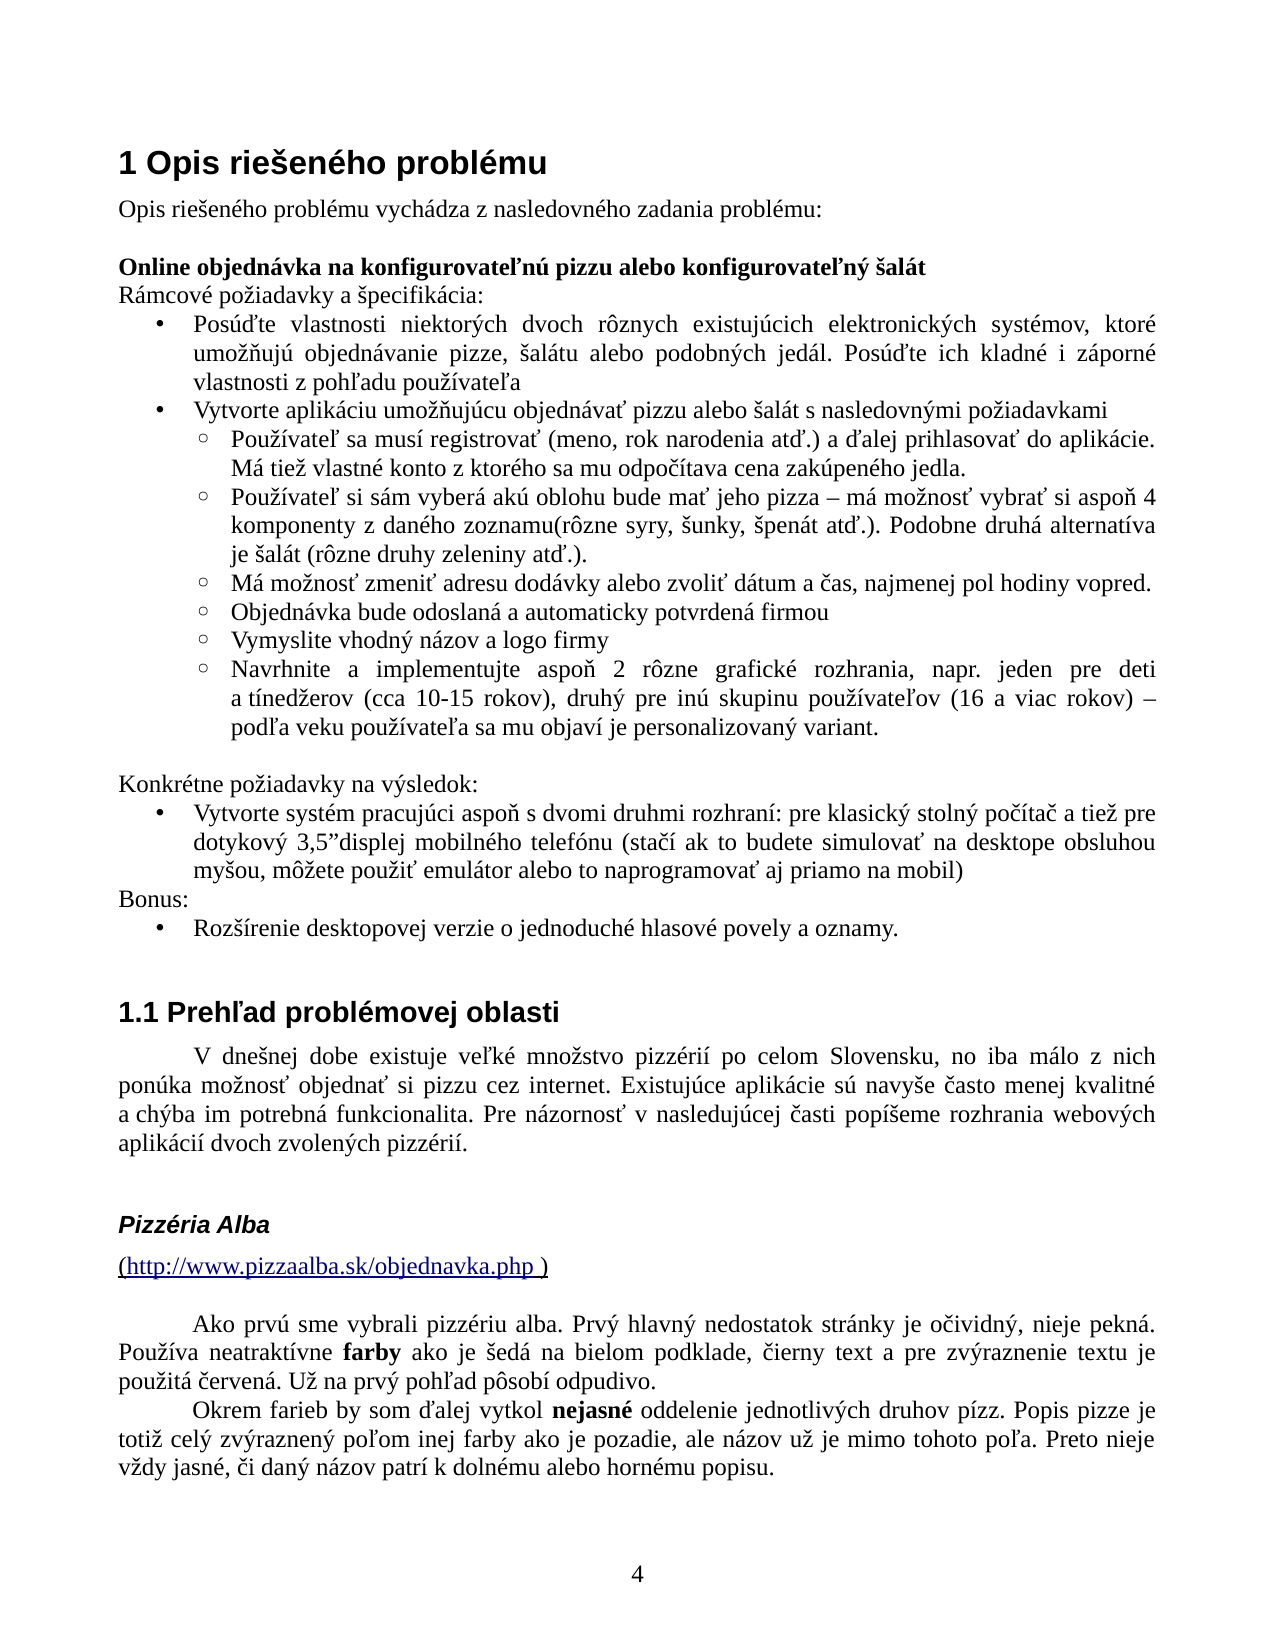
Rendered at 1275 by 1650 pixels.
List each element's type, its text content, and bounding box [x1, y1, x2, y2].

list Posúďte vlastnosti niektorých dvoch rôznych existujúcich elektronických systémov, ktoré umožňujú objednávanie pizze, šalátu alebo podobných jedál. Posúďte ich kladné i záporné vlastnosti z pohľadu používateľa [156, 309, 1157, 395]
subtitle 1 Opis riešeného problému [118, 143, 1157, 182]
list Má možnosť zmeniť adresu dodávky alebo zvoliť dátum a čas, najmenej pol hodiny vopred. [193, 568, 1157, 597]
text V dnešnej dobe existuje veľké množstvo pizzérií po celom Slovensku, no iba málo z nich ponúka možnosť objednať si pizzu cez internet. Existujúce aplikácie sú navyše často menej kvalitné a chýba im potrebná funkcionalita. Pre názornosť v nasledujúcej časti popíšeme rozhrania webových aplikácií dvoch zvolených pizzérií. [118, 1041, 1157, 1156]
text Ako prvú sme vybrali pizzériu alba. Prvý hlavný nedostatok stránky je očividný, nieje pekná. Používa neatraktívne farby ako je šedá na bielom podklade, čierny text a pre zvýraznenie textu je použitá červená. Už na prvý pohľad pôsobí odpudivo. [118, 1309, 1157, 1395]
list Vytvorte aplikáciu umožňujúcu objednávať pizzu alebo šalát s nasledovnými požiadavkami [156, 395, 1157, 424]
list Rozšírenie desktopovej verzie o jednoduché hlasové povely a oznamy. [156, 913, 1157, 942]
text Konkrétne požiadavky na výsledok: [118, 769, 1157, 798]
list Vytvorte systém pracujúci aspoň s dvomi druhmi rozhraní: pre klasický stolný počítač a tiež pre dotykový 3,5”displej mobilného telefónu (stačí ak to budete simulovať na desktope obsluhou myšou, môžete použiť emulátor alebo to naprogramovať aj priamo na mobil) [156, 798, 1157, 884]
text Bonus: [118, 884, 1157, 913]
text Opis riešeného problému vychádza z nasledovného zadania problému: [118, 194, 1157, 223]
text Okrem farieb by som ďalej vytkol nejasné oddelenie jednotlivých druhov pízz. Popis pizze je totiž celý zvýraznený poľom inej farby ako je pozadie, ale názov už je mimo tohoto poľa. Preto nieje vždy jasné, či daný názov patrí k dolnému alebo hornému popisu. [118, 1395, 1157, 1481]
list Používateľ sa musí registrovať (meno, rok narodenia atď.) a ďalej prihlasovať do aplikácie. Má tiež vlastné konto z ktorého sa mu odpočítava cena zakúpeného jedla. [193, 424, 1157, 482]
subtitle 1.1 Prehľad problémovej oblasti [118, 995, 1157, 1029]
subtitle Pizzéria Alba [118, 1210, 1157, 1239]
text Rámcové požiadavky a špecifikácia: [118, 280, 1157, 309]
list Objednávka bude odoslaná a automaticky potvrdená firmou [193, 597, 1157, 625]
text (http://www.pizzaalba.sk/objednavka.php ) [118, 1251, 1157, 1280]
list Vymyslite vhodný názov a logo firmy [193, 625, 1157, 654]
list Používateľ si sám vyberá akú oblohu bude mať jeho pizza – má možnosť vybrať si aspoň 4 komponenty z daného zoznamu(rôzne syry, šunky, špenát atď.). Podobne druhá alternatíva je šalát (rôzne druhy zeleniny atď.). [193, 482, 1157, 568]
text Online objednávka na konfigurovateľnú pizzu alebo konfigurovateľný šalát [118, 252, 1157, 280]
list Navrhnite a implementujte aspoň 2 rôzne grafické rozhrania, napr. jeden pre deti a tínedžerov (cca 10-15 rokov), druhý pre inú skupinu používateľov (16 a viac rokov) – podľa veku používateľa sa mu objaví je personalizovaný variant. [193, 654, 1157, 740]
